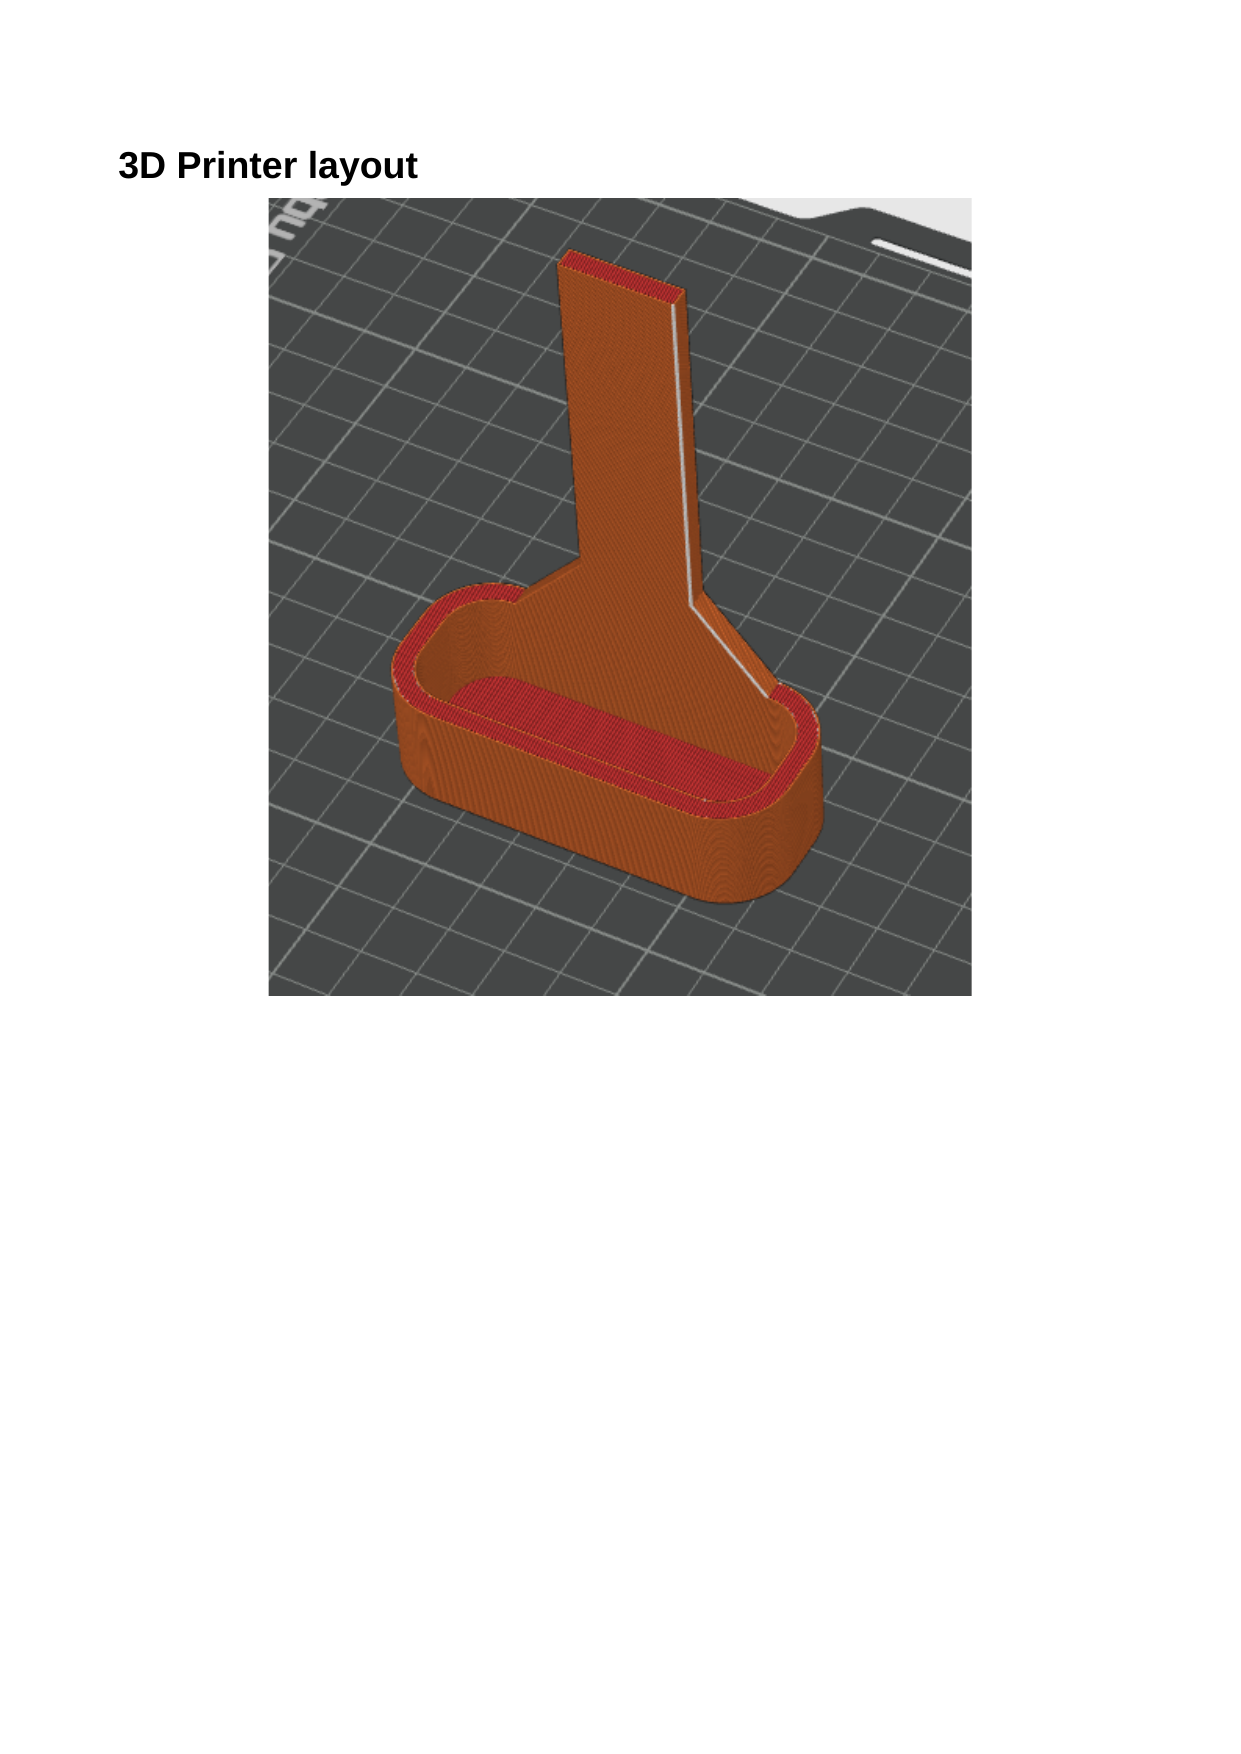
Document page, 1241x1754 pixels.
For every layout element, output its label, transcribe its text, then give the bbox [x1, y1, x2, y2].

picture [268, 198, 972, 996]
subtitle 3D Printer layout [118, 143, 1122, 186]
